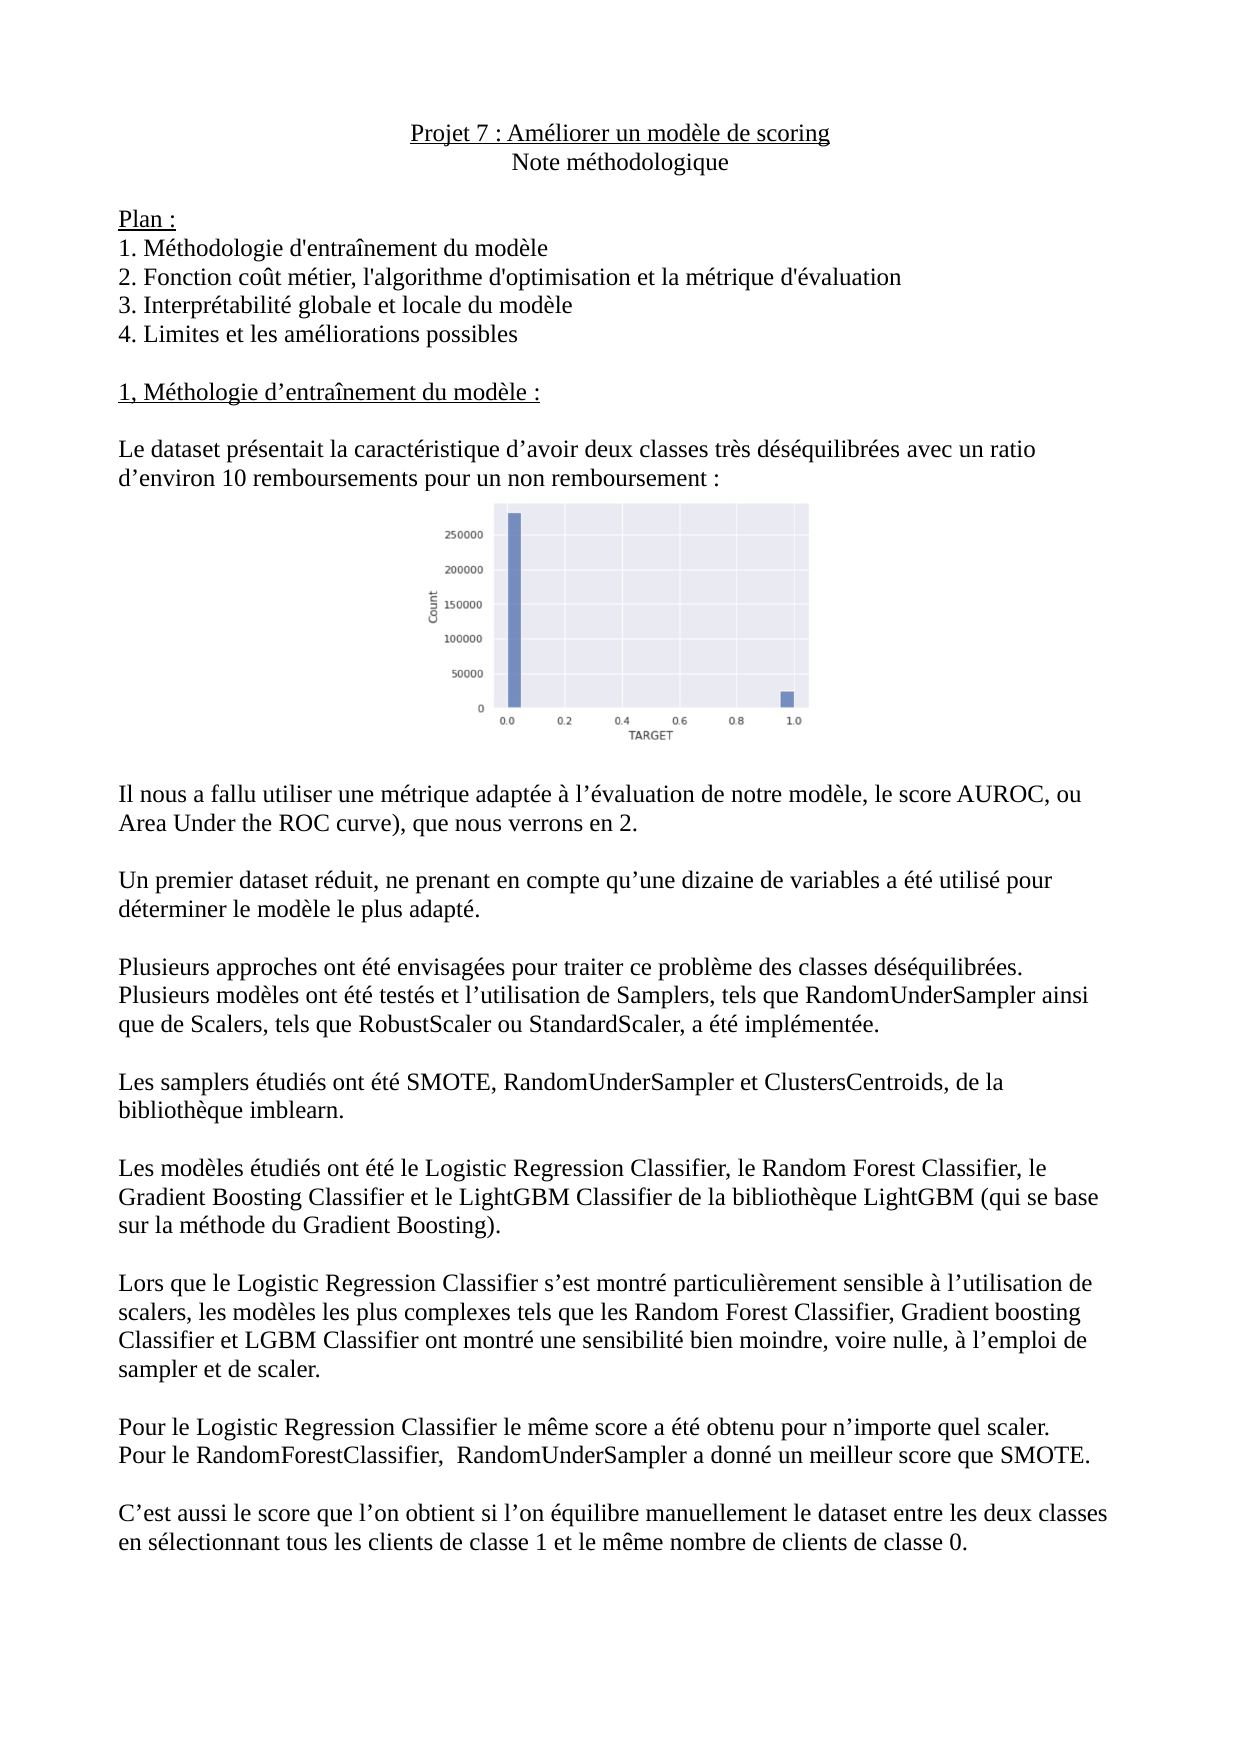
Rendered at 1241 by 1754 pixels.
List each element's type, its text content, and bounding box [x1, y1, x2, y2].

text Pour le Logistic Regression Classifier le même score a été obtenu pour n’importe quel scaler. [118, 1412, 1122, 1441]
text 1. Méthodologie d'entraînement du modèle [118, 233, 1122, 262]
text C’est aussi le score que l’on obtient si l’on équilibre manuellement le dataset entre les deux classes en sélectionnant tous les clients de classe 1 et le même nombre de clients de classe 0. [118, 1498, 1122, 1556]
text Le dataset présentait la caractéristique d’avoir deux classes très déséquilibrées avec un ratio d’environ 10 remboursements pour un non remboursement : [118, 434, 1122, 492]
picture [420, 491, 820, 747]
text 1, Méthologie d’entraînement du modèle : [118, 377, 1122, 406]
text Les samplers étudiés ont été SMOTE, RandomUnderSampler et ClustersCentroids, de la bibliothèque imblearn. [118, 1067, 1122, 1124]
text Il nous a fallu utiliser une métrique adaptée à l’évaluation de notre modèle, le score AUROC, ou Area Under the ROC curve), que nous verrons en 2. [118, 779, 1122, 837]
text Lors que le Logistic Regression Classifier s’est montré particulièrement sensible à l’utilisation de scalers, les modèles les plus complexes tels que les Random Forest Classifier, Gradient boosting Classifier et LGBM Classifier ont montré une sensibilité bien moindre, voire nulle, à l’emploi de sampler et de scaler. [118, 1268, 1122, 1383]
text Un premier dataset réduit, ne prenant en compte qu’une dizaine de variables a été utilisé pour déterminer le modèle le plus adapté. [118, 866, 1122, 923]
text Projet 7 : Améliorer un modèle de scoring [118, 118, 1122, 147]
text Note méthodologique [118, 147, 1122, 176]
text Plusieurs modèles ont été testés et l’utilisation de Samplers, tels que RandomUnderSampler ainsi que de Scalers, tels que RobustScaler ou StandardScaler, a été implémentée. [118, 981, 1122, 1038]
text Plusieurs approches ont été envisagées pour traiter ce problème des classes déséquilibrées. [118, 952, 1122, 981]
text 2. Fonction coût métier, l'algorithme d'optimisation et la métrique d'évaluation [118, 262, 1122, 291]
text 4. Limites et les améliorations possibles [118, 319, 1122, 348]
text Pour le RandomForestClassifier, RandomUnderSampler a donné un meilleur score que SMOTE. [118, 1441, 1122, 1469]
text Plan : [118, 204, 1122, 233]
text Les modèles étudiés ont été le Logistic Regression Classifier, le Random Forest Classifier, le Gradient Boosting Classifier et le LightGBM Classifier de la bibliothèque LightGBM (qui se base sur la méthode du Gradient Boosting). [118, 1153, 1122, 1239]
text 3. Interprétabilité globale et locale du modèle [118, 291, 1122, 319]
